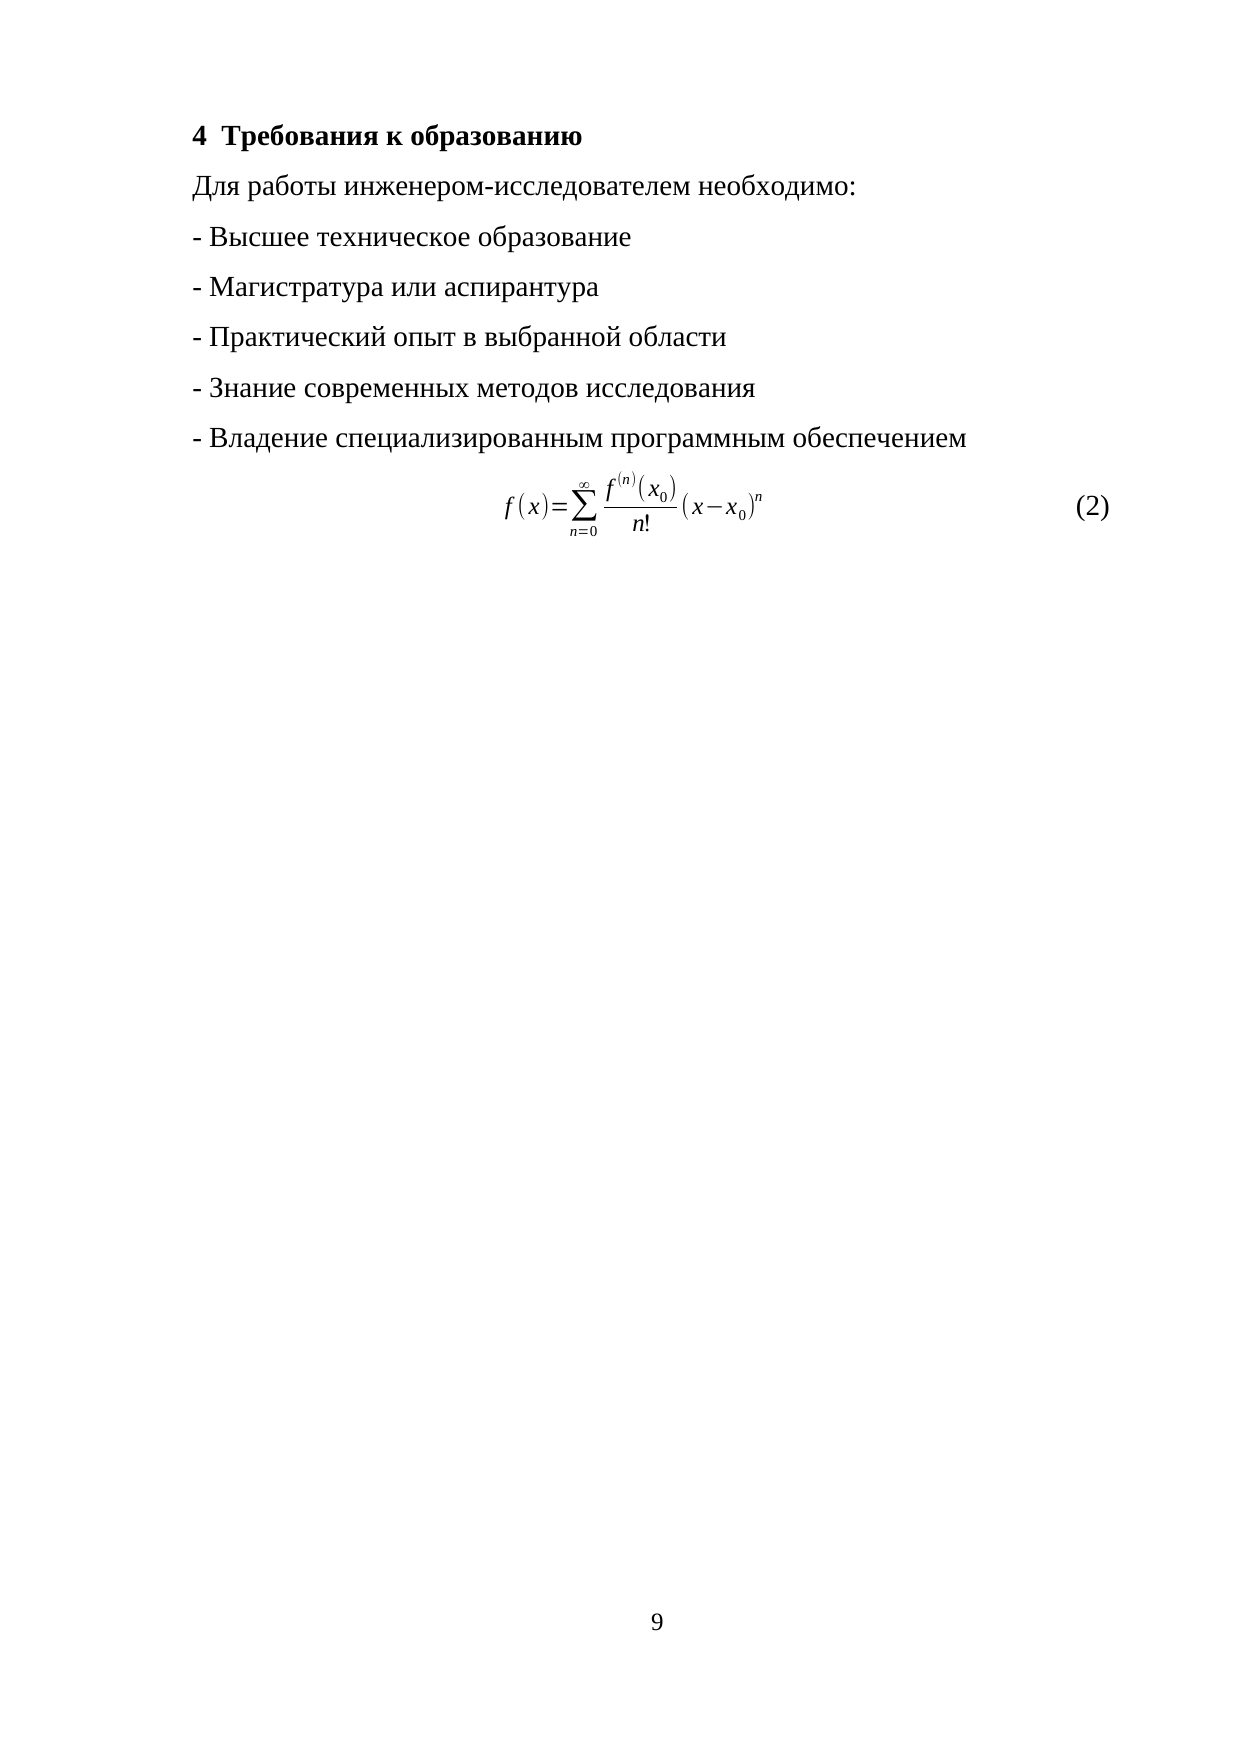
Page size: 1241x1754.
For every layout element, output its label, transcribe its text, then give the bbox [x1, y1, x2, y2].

text (2) [118, 470, 1122, 540]
text - Магистратура или аспирантура [118, 269, 1122, 303]
text Для работы инженером-исследователем необходимо: [118, 168, 1122, 202]
subtitle Требования к образованию [118, 118, 1122, 152]
text - Знание современных методов исследования [118, 370, 1122, 403]
text - Практический опыт в выбранной области [118, 319, 1122, 353]
text - Высшее техническое образование [118, 219, 1122, 252]
text - Владение специализированным программным обеспечением [118, 420, 1122, 453]
